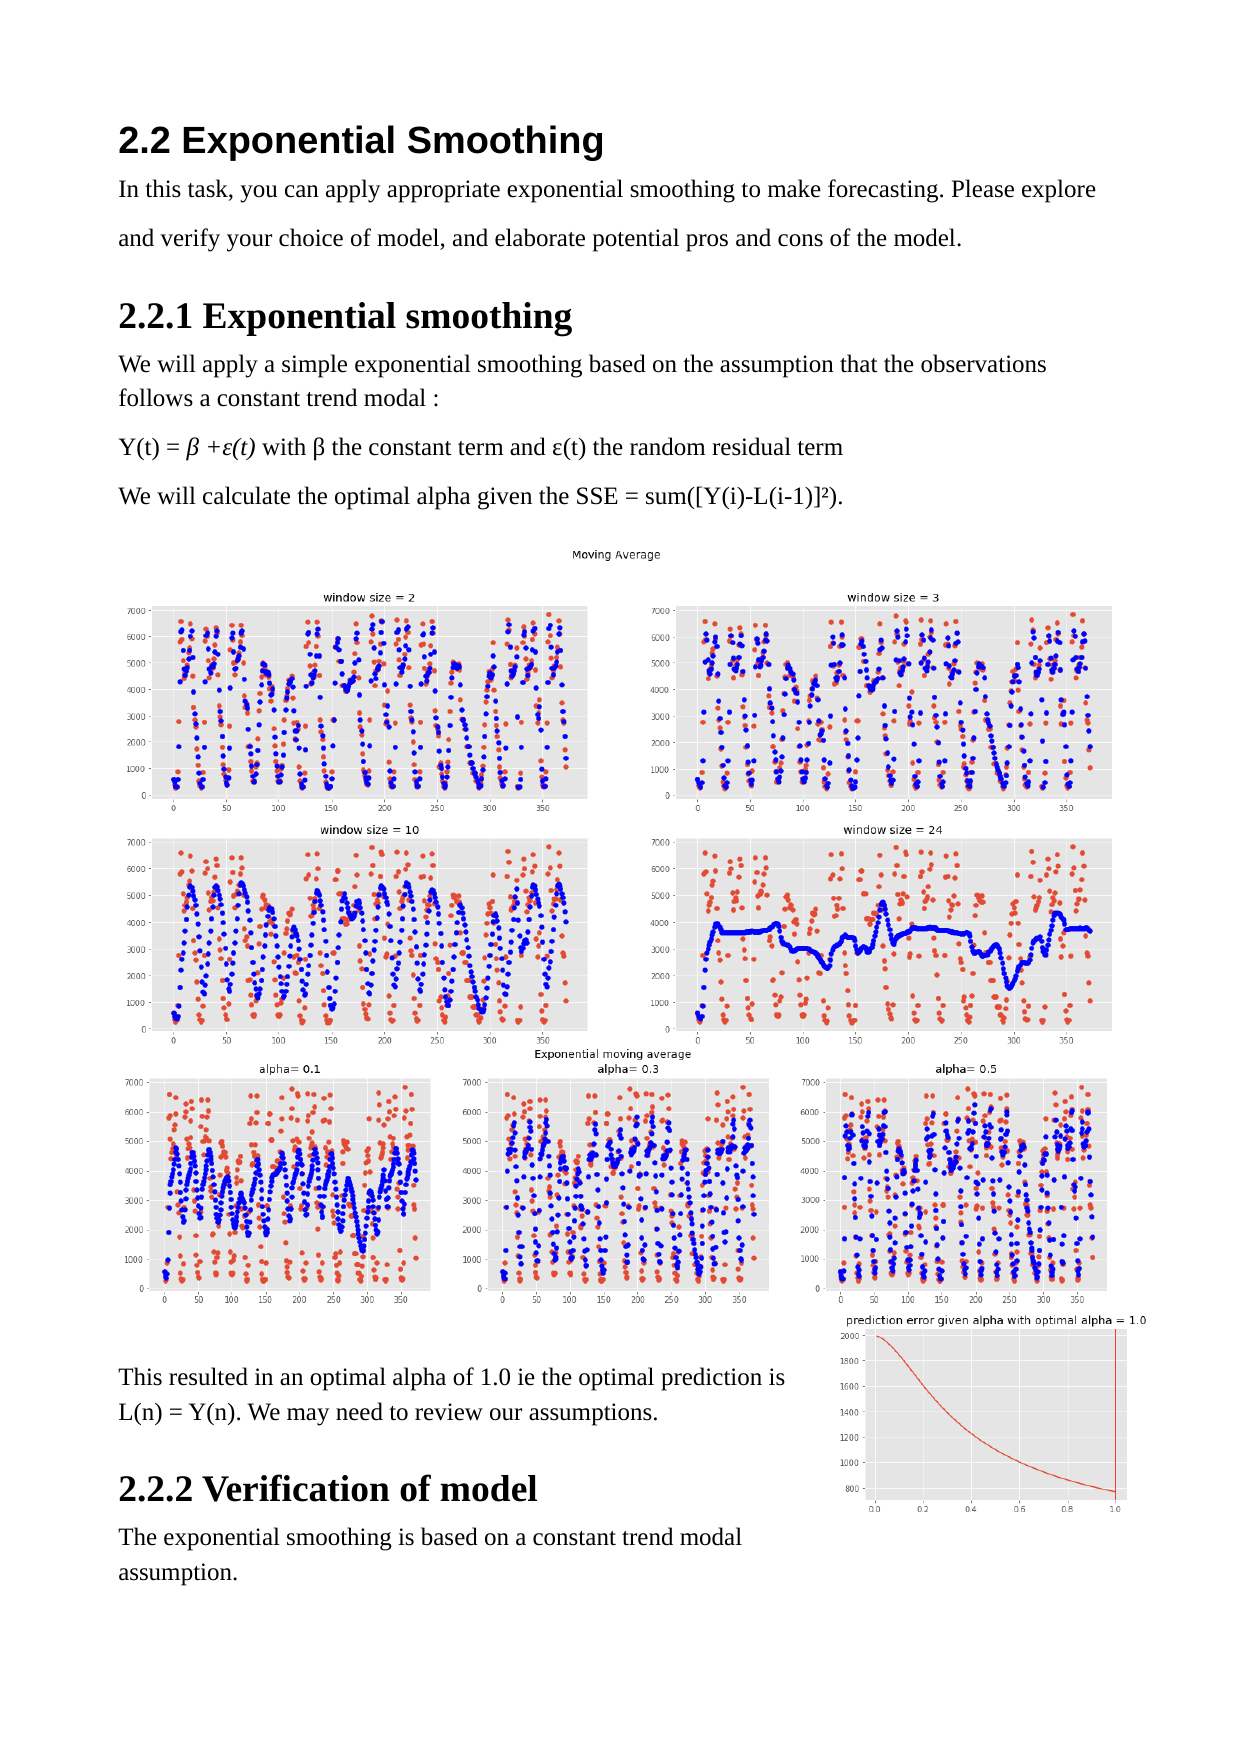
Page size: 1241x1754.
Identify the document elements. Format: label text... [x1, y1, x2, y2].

subtitle 2.2 Exponential Smoothing [118, 118, 1122, 162]
subtitle 2.2.2 Verification of model [118, 1467, 837, 1510]
text We will apply a simple exponential smoothing based on the assumption that the observations follows a constant trend modal : [118, 349, 1122, 412]
text Y(t) = β +ε(t) with β the constant term and ε(t) the random residual term [118, 432, 1122, 461]
subtitle 2.2.1 Exponential smoothing [118, 293, 1122, 336]
text This resulted in an optimal alpha of 1.0 ie the optimal prediction is L(n) = Y(n). We may need to review our assumptions. [118, 1362, 837, 1425]
text We will calculate the optimal alpha given the SSE = sum([Y(i)-L(i-1)]²). [118, 481, 1122, 510]
text and verify your choice of model, and elaborate potential pros and cons of the model. [118, 223, 1122, 252]
picture [118, 530, 1152, 1526]
text The exponential smoothing is based on a constant trend modal assumption. [118, 1522, 1122, 1585]
text In this task, you can apply appropriate exponential smoothing to make forecasting. Please explore [118, 174, 1122, 203]
